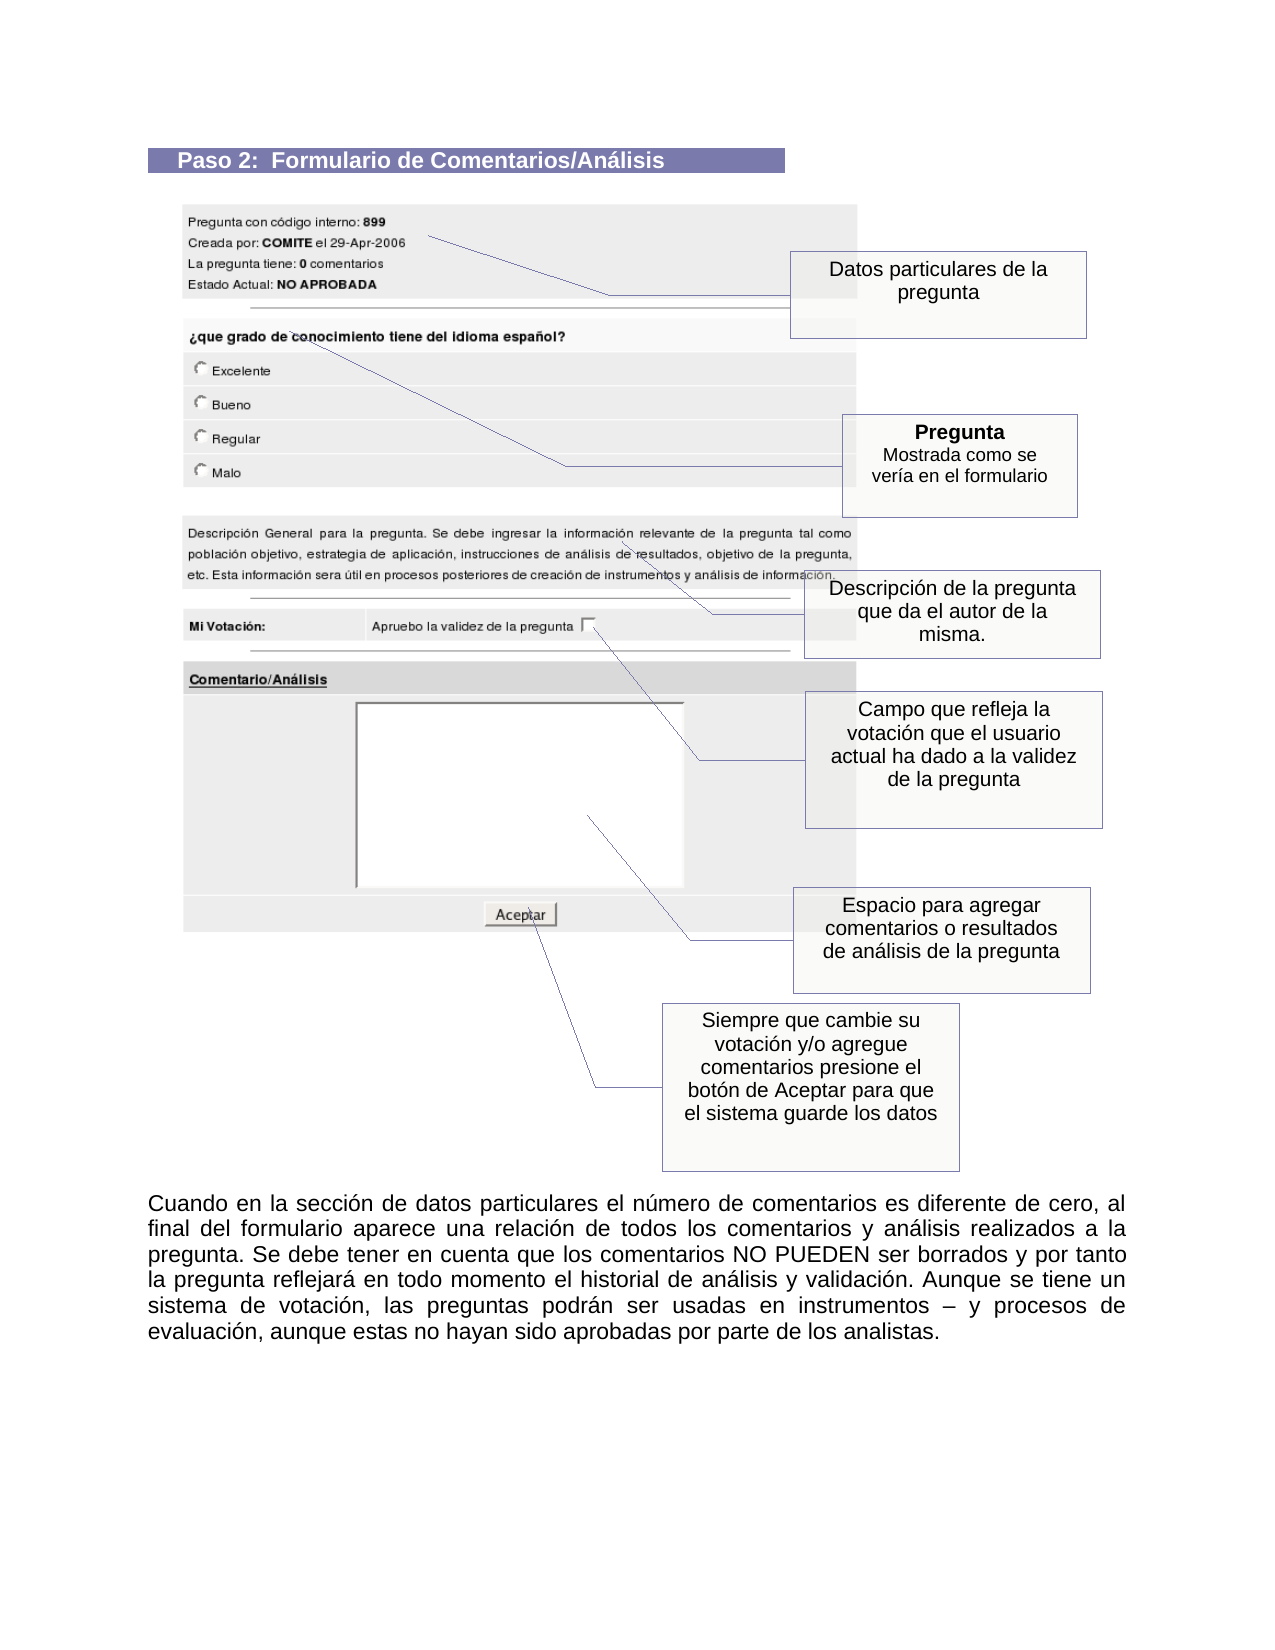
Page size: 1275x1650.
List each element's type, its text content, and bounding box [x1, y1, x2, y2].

picture [178, 199, 864, 943]
table_header [785, 148, 1127, 173]
table_header Paso 2: Formulario de Comentarios/Análisis [148, 148, 785, 173]
text Cuando en la sección de datos particulares el número de comentarios es diferente de cero, al final del formulario aparece una relación de todos los comentarios y análisis realizados a la pregunta. Se debe tener en cuenta que los comentarios NO PUEDEN ser borrados y por tanto la pregunta reflejará en todo momento el historial de análisis y validación. Aunque se tiene un sistema de votación, las preguntas podrán ser usadas en instrumentos – y procesos de evaluación, aunque estas no hayan sido aprobadas por parte de los analistas. [148, 1190, 1127, 1344]
table_cell [148, 173, 1127, 1164]
